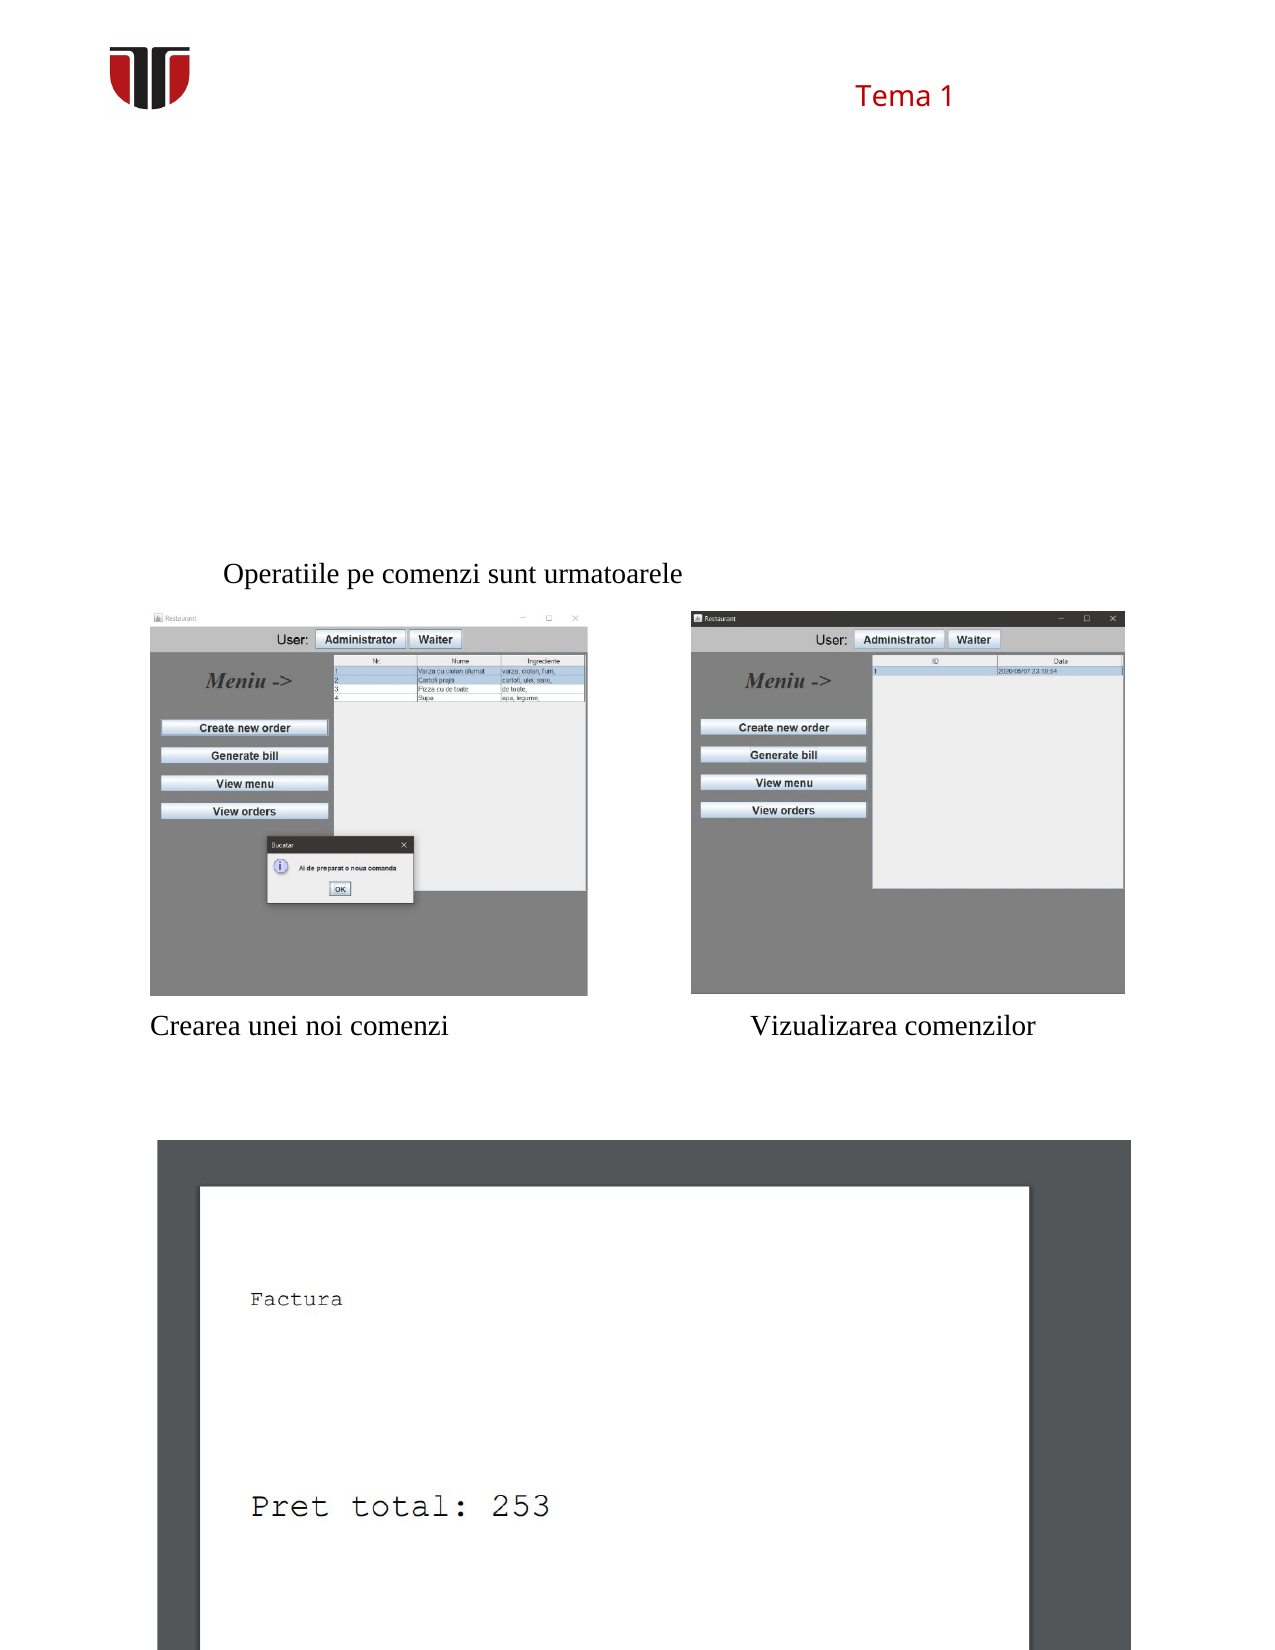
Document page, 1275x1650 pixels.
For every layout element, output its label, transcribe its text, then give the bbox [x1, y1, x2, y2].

text Operatiile pe comenzi sunt urmatoarele [150, 557, 1125, 590]
text Crearea unei noi comenzi Vizualizarea comenzilor [150, 1008, 1125, 1042]
